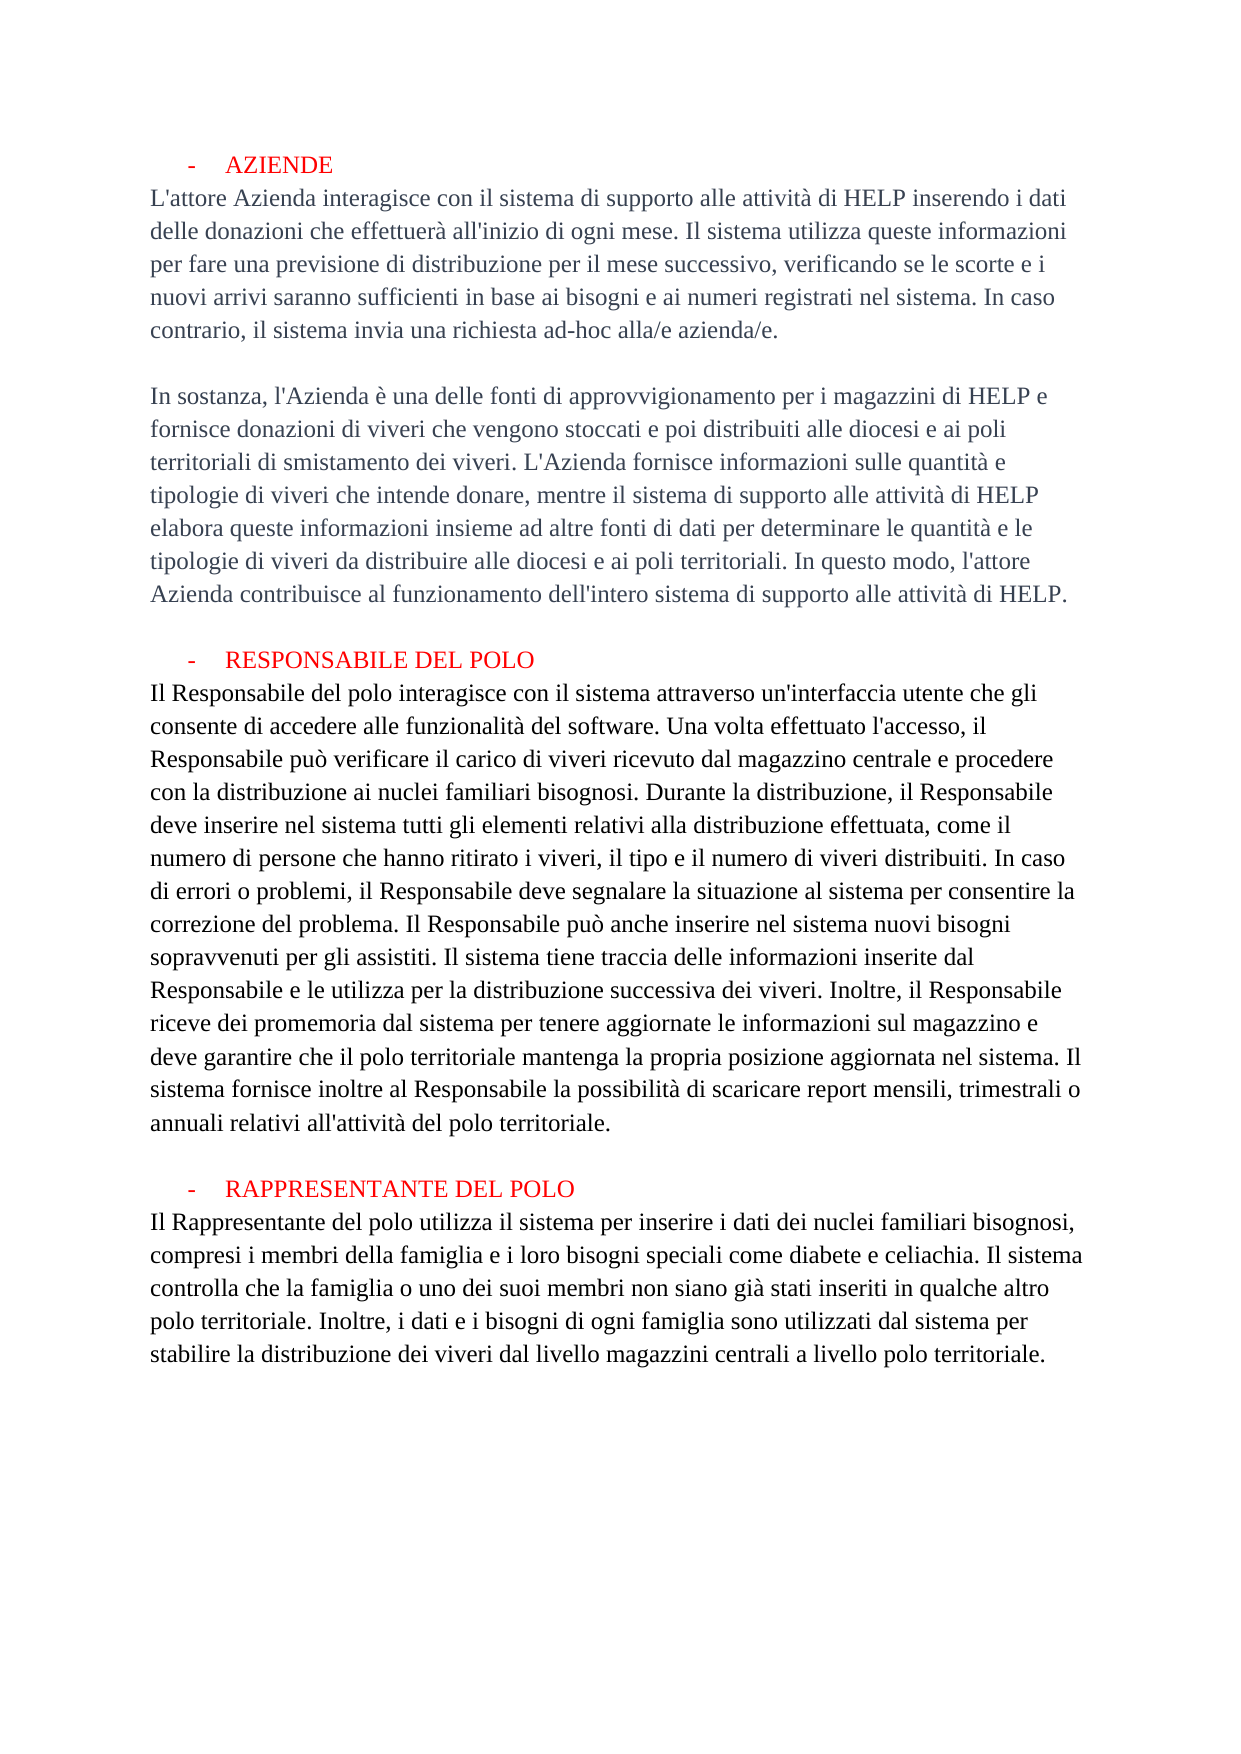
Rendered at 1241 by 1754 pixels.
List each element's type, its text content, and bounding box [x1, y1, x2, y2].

list RAPPRESENTANTE DEL POLO [187, 1174, 1091, 1202]
text L'attore Azienda interagisce con il sistema di supporto alle attività di HELP inserendo i dati delle donazioni che effettuerà all'inizio di ogni mese. Il sistema utilizza queste informazioni per fare una previsione di distribuzione per il mese successivo, verificando se le scorte e i nuovi arrivi saranno sufficienti in base ai bisogni e ai numeri registrati nel sistema. In caso contrario, il sistema invia una richiesta ad-hoc alla/e azienda/e. [150, 183, 1091, 344]
text Il Rappresentante del polo utilizza il sistema per inserire i dati dei nuclei familiari bisognosi, compresi i membri della famiglia e i loro bisogni speciali come diabete e celiachia. Il sistema controlla che la famiglia o uno dei suoi membri non siano già stati inseriti in qualche altro polo territoriale. Inoltre, i dati e i bisogni di ogni famiglia sono utilizzati dal sistema per stabilire la distribuzione dei viveri dal livello magazzini centrali a livello polo territoriale. [150, 1207, 1091, 1367]
text Il Responsabile del polo interagisce con il sistema attraverso un'interfaccia utente che gli consente di accedere alle funzionalità del software. Una volta effettuato l'accesso, il Responsabile può verificare il carico di viveri ricevuto dal magazzino centrale e procedere con la distribuzione ai nuclei familiari bisognosi. Durante la distribuzione, il Responsabile deve inserire nel sistema tutti gli elementi relativi alla distribuzione effettuata, come il numero di persone che hanno ritirato i viveri, il tipo e il numero di viveri distribuiti. In caso di errori o problemi, il Responsabile deve segnalare la situazione al sistema per consentire la correzione del problema. Il Responsabile può anche inserire nel sistema nuovi bisogni sopravvenuti per gli assistiti. Il sistema tiene traccia delle informazioni inserite dal Responsabile e le utilizza per la distribuzione successiva dei viveri. Inoltre, il Responsabile riceve dei promemoria dal sistema per tenere aggiornate le informazioni sul magazzino e deve garantire che il polo territoriale mantenga la propria posizione aggiornata nel sistema. Il sistema fornisce inoltre al Responsabile la possibilità di scaricare report mensili, trimestrali o annuali relativi all'attività del polo territoriale. [150, 678, 1091, 1136]
list AZIENDE [187, 150, 1091, 179]
text In sostanza, l'Azienda è una delle fonti di approvvigionamento per i magazzini di HELP e fornisce donazioni di viveri che vengono stoccati e poi distribuiti alle diocesi e ai poli territoriali di smistamento dei viveri. L'Azienda fornisce informazioni sulle quantità e tipologie di viveri che intende donare, mentre il sistema di supporto alle attività di HELP elabora queste informazioni insieme ad altre fonti di dati per determinare le quantità e le tipologie di viveri da distribuire alle diocesi e ai poli territoriali. In questo modo, l'attore Azienda contribuisce al funzionamento dell'intero sistema di supporto alle attività di HELP. [150, 381, 1091, 608]
list RESPONSABILE DEL POLO [187, 645, 1091, 674]
